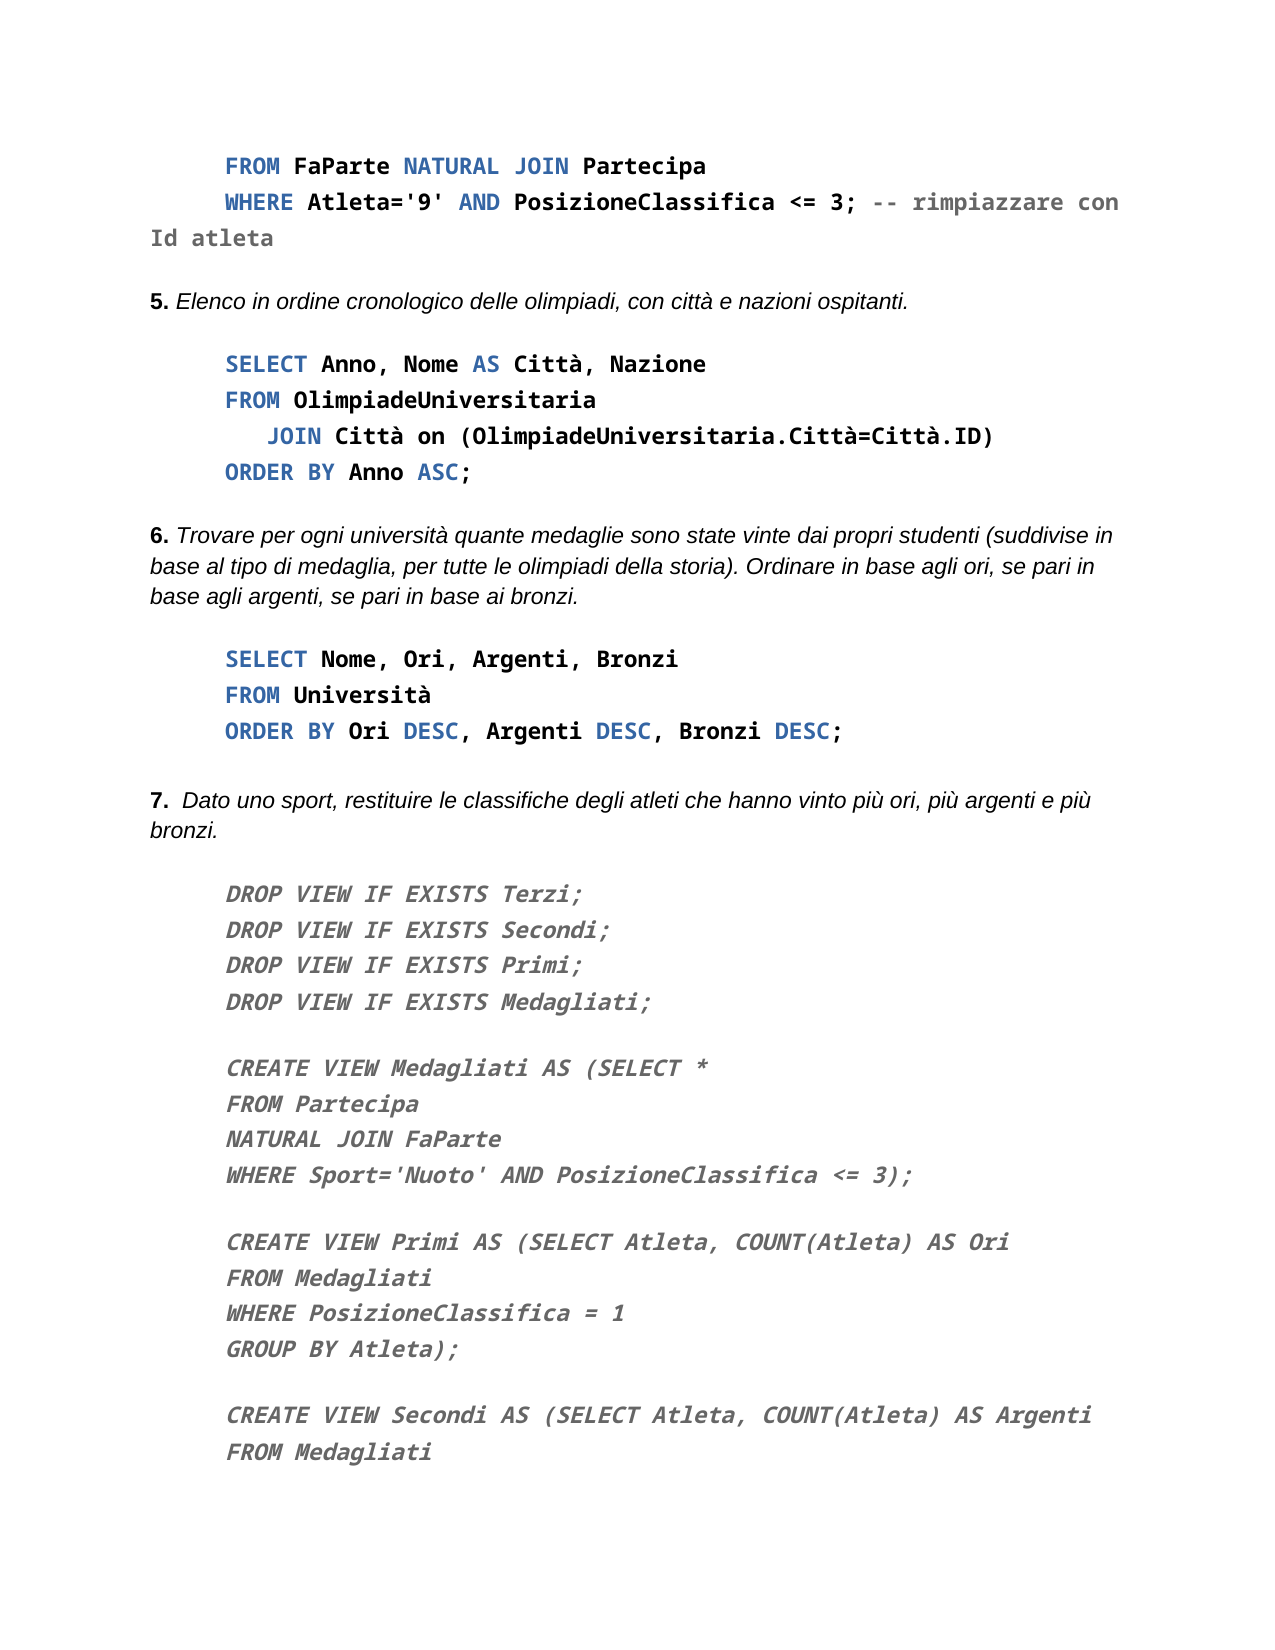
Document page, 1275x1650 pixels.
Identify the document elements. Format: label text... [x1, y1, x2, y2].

text CREATE VIEW Primi AS (SELECT Atleta, COUNT(Atleta) AS Ori [150, 1226, 1125, 1257]
text WHERE Atleta='9' AND PosizioneClassifica <= 3; -- rimpiazzare con Id atleta [150, 186, 1125, 253]
text FROM FaParte NATURAL JOIN Partecipa [150, 150, 1125, 181]
text NATURAL JOIN FaParte [150, 1123, 1125, 1155]
text FROM Medagliati [150, 1435, 1125, 1467]
text CREATE VIEW Secondi AS (SELECT Atleta, COUNT(Atleta) AS Argenti [150, 1399, 1125, 1431]
text FROM Partecipa [150, 1087, 1125, 1119]
text CREATE VIEW Medagliati AS (SELECT * [150, 1052, 1125, 1083]
text DROP VIEW IF EXISTS Secondi; [150, 913, 1125, 945]
text FROM Università [150, 679, 1125, 710]
text WHERE Sport='Nuoto' AND PosizioneClassifica <= 3); [150, 1159, 1125, 1191]
text DROP VIEW IF EXISTS Medagliati; [150, 985, 1125, 1017]
text FROM OlimpiadeUniversitaria [150, 384, 1125, 416]
text WHERE PosizioneClassifica = 1 [150, 1297, 1125, 1329]
text 6. Trovare per ogni università quante medaglie sono state vinte dai propri studenti (suddivise in base al tipo di medaglia, per tutte le olimpiadi della storia). Ordinare in base agli ori, se pari in base agli argenti, se pari in base ai bronzi. [150, 522, 1125, 609]
text ORDER BY Ori DESC, Argenti DESC, Bronzi DESC; [150, 715, 1125, 746]
text 7. Dato uno sport, restituire le classifiche degli atleti che hanno vinto più ori, più argenti e più bronzi. [150, 787, 1125, 843]
text SELECT Nome, Ori, Argenti, Bronzi [150, 643, 1125, 674]
text 5. Elenco in ordine cronologico delle olimpiadi, con città e nazioni ospitanti. [150, 288, 1125, 314]
text SELECT Anno, Nome AS Città, Nazione [150, 348, 1125, 380]
text GROUP BY Atleta); [150, 1333, 1125, 1364]
text JOIN Città on (OlimpiadeUniversitaria.Città=Città.ID) [150, 420, 1125, 452]
text ORDER BY Anno ASC; [150, 456, 1125, 487]
text FROM Medagliati [150, 1261, 1125, 1293]
text DROP VIEW IF EXISTS Terzi; [150, 878, 1125, 909]
text DROP VIEW IF EXISTS Primi; [150, 949, 1125, 981]
